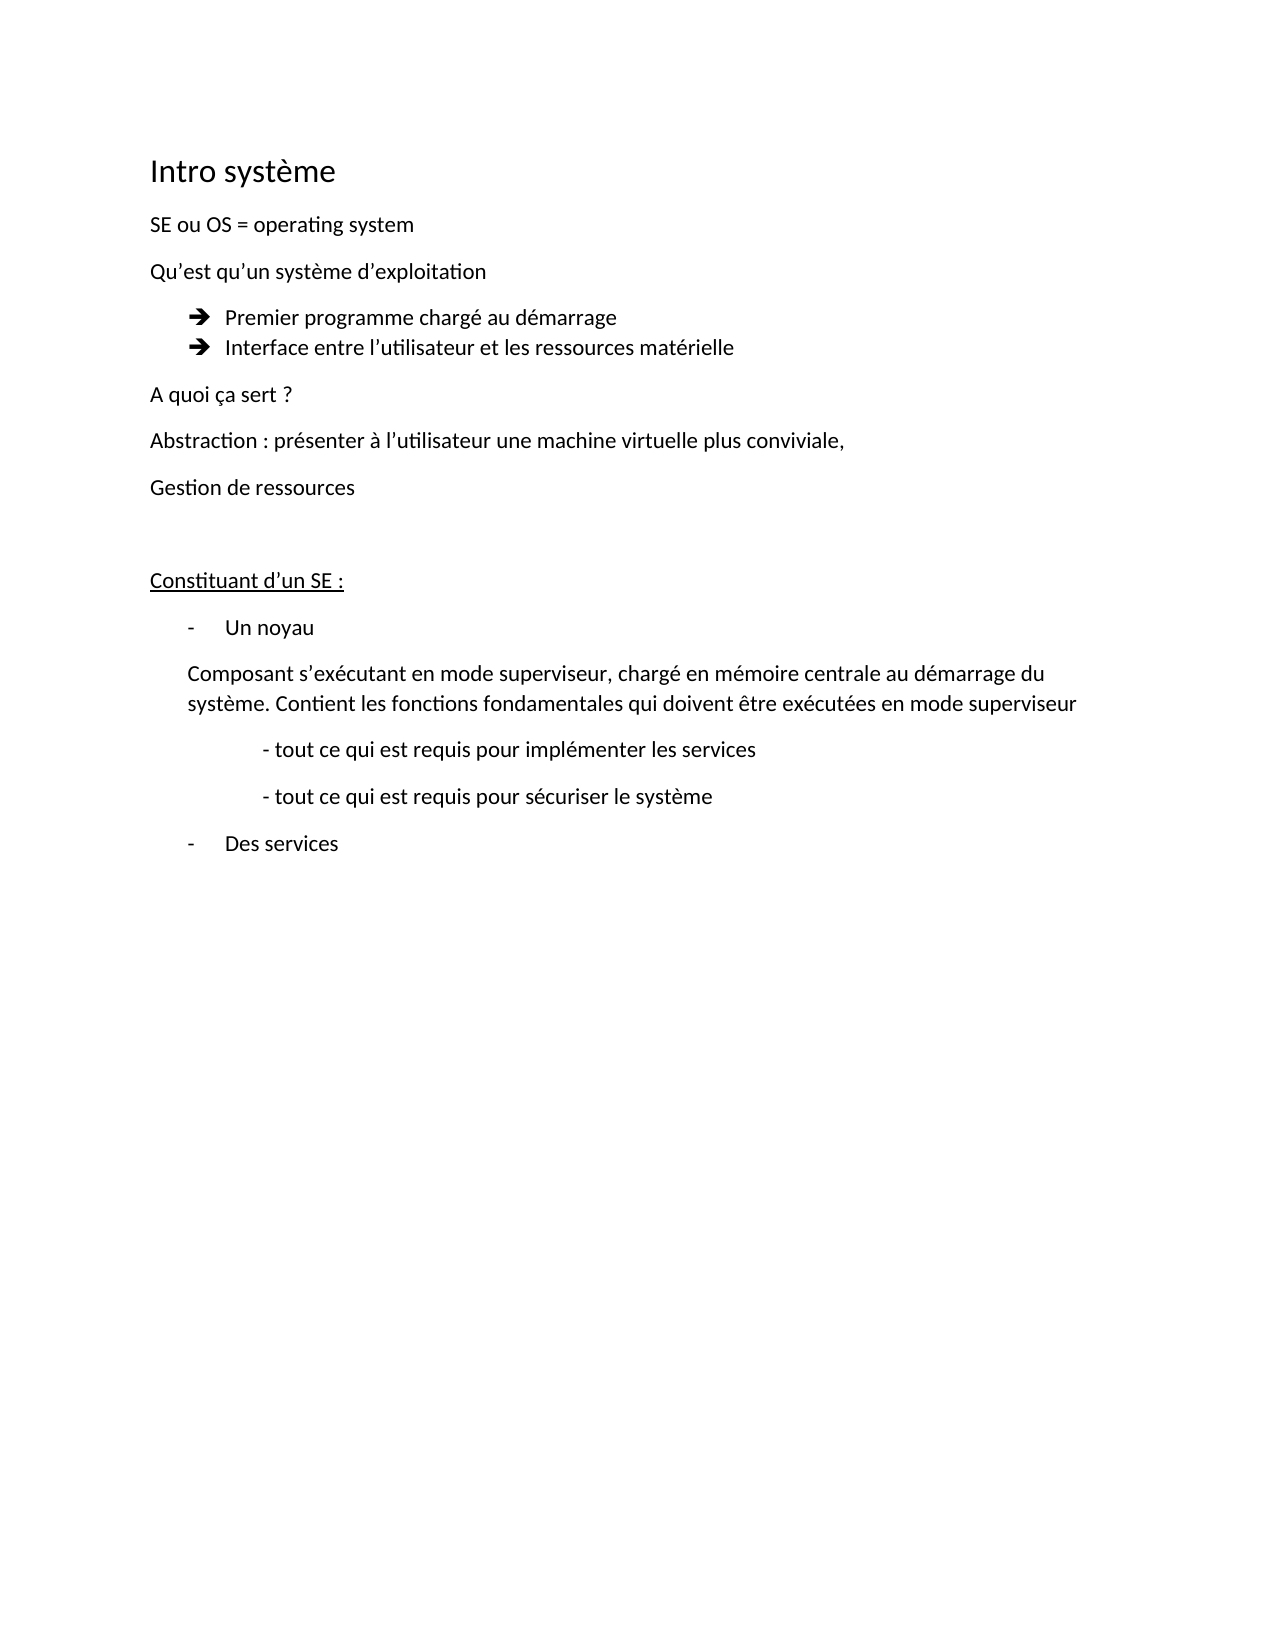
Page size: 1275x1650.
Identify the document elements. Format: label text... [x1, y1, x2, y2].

text Constituant d’un SE : [150, 566, 1125, 594]
text A quoi ça sert ? [150, 380, 1125, 408]
text Intro système [150, 150, 1125, 191]
text Composant s’exécutant en mode superviseur, chargé en mémoire centrale au démarrage du système. Contient les fonctions fondamentales qui doivent être exécutées en mode superviseur [187, 659, 1125, 717]
list Un noyau [187, 613, 1125, 641]
text Qu’est qu’un système d’exploitation [150, 257, 1125, 285]
text Gestion de ressources [150, 473, 1125, 501]
text - tout ce qui est requis pour implémenter les services [187, 736, 1125, 764]
text - tout ce qui est requis pour sécuriser le système [187, 782, 1125, 810]
list Des services [187, 829, 1125, 857]
text Abstraction : présenter à l’utilisateur une machine virtuelle plus conviviale, [150, 426, 1125, 454]
list Interface entre l’utilisateur et les ressources matérielle [187, 333, 1125, 361]
text SE ou OS = operating system [150, 210, 1125, 238]
list Premier programme chargé au démarrage [187, 303, 1125, 331]
